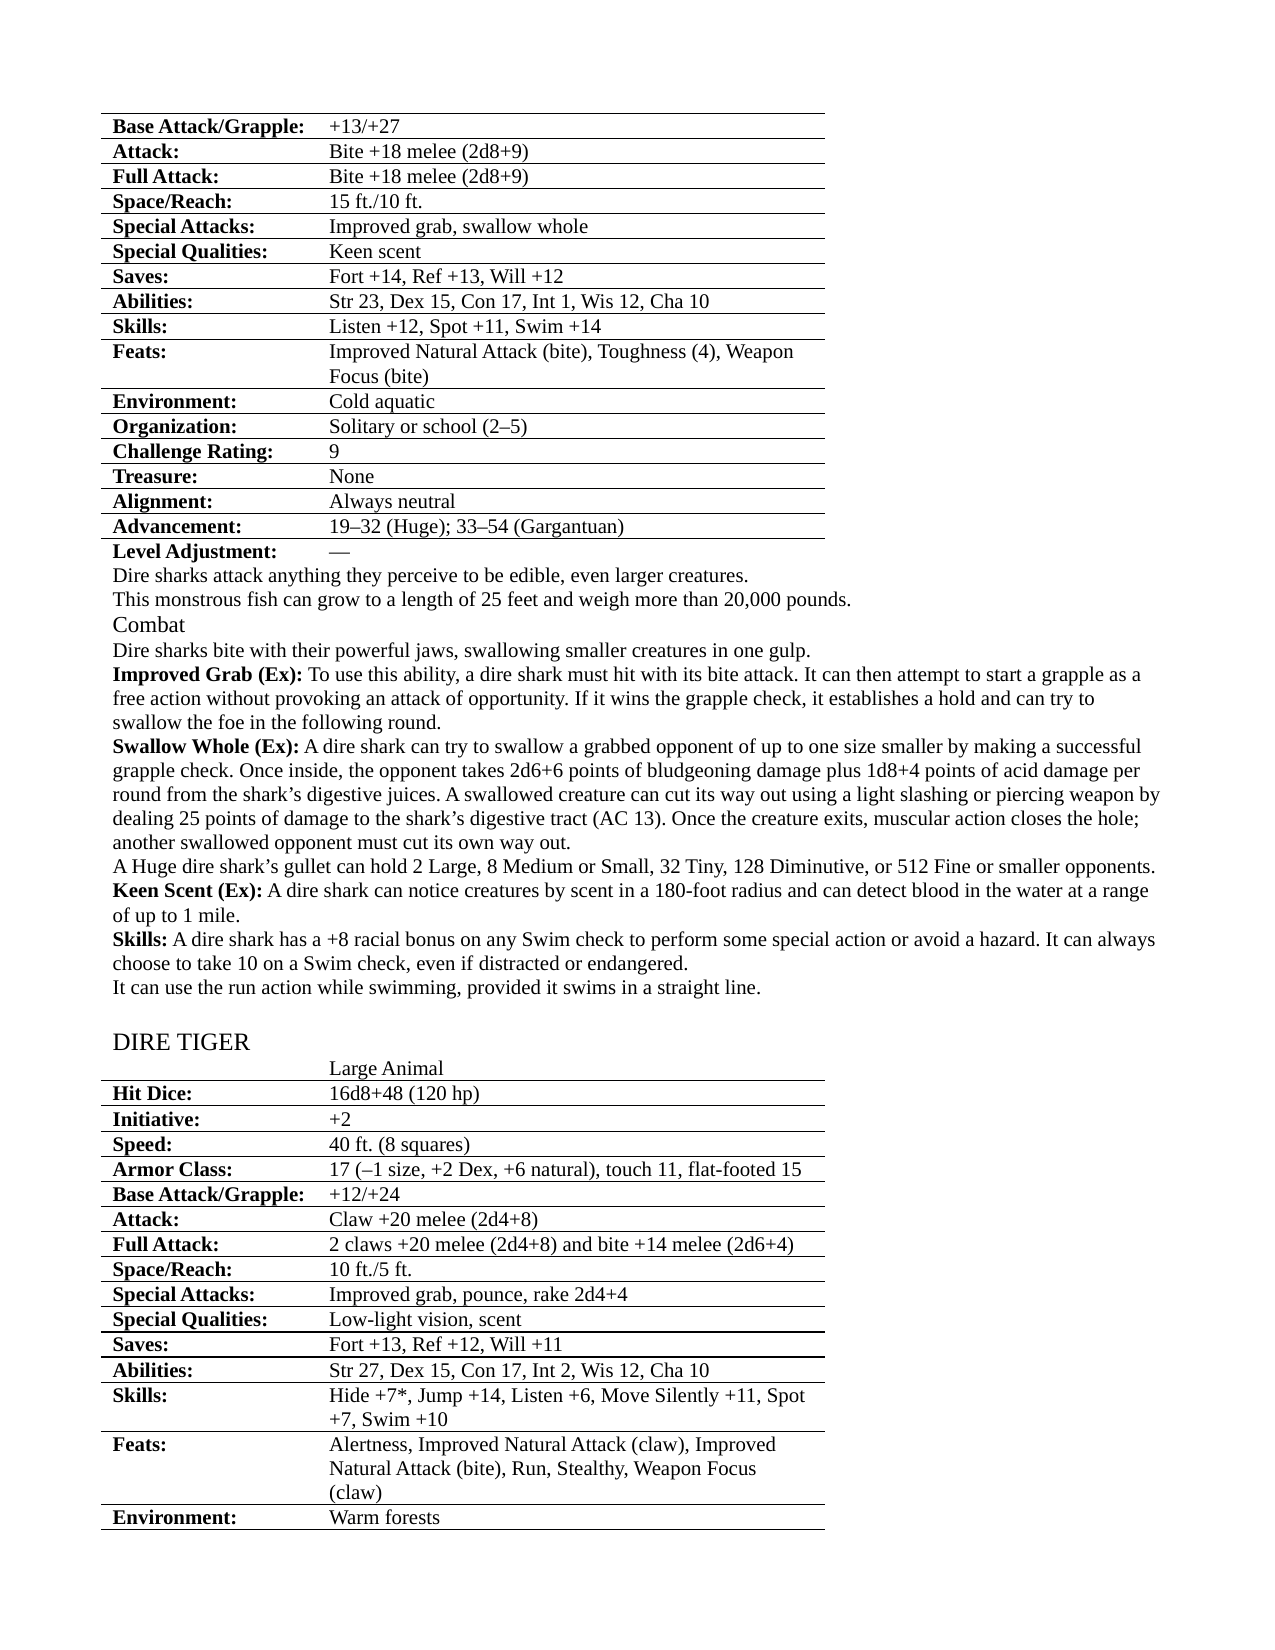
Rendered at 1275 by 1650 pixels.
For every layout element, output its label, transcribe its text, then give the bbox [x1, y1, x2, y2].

text This monstrous fish can grow to a length of 25 feet and weigh more than 20,000 pounds. [112, 587, 1162, 611]
table_cell Environment: [101, 389, 318, 413]
table_cell Listen +12, Spot +11, Swim +14 [318, 314, 825, 338]
table_cell Skills: [101, 1383, 318, 1431]
table_cell +13/+27 [318, 114, 825, 138]
table_cell Special Qualities: [101, 239, 318, 263]
table_cell Level Adjustment: [101, 539, 318, 563]
table_cell Alertness, Improved Natural Attack (claw), Improved Natural Attack (bite), Run, Stealthy, Weapon Focus (claw) [318, 1432, 825, 1504]
table_cell Improved grab, pounce, rake 2d4+4 [318, 1282, 825, 1306]
table_cell Base Attack/Grapple: [101, 114, 318, 138]
table_cell Special Qualities: [101, 1307, 318, 1331]
table_header Large Animal [318, 1056, 825, 1080]
table_cell 15 ft./10 ft. [318, 189, 825, 213]
table_cell Base Attack/Grapple: [101, 1182, 318, 1206]
table_cell Environment: [101, 1505, 318, 1529]
table_cell Cold aquatic [318, 389, 825, 413]
table_cell Challenge Rating: [101, 439, 318, 463]
table_cell 19–32 (Huge); 33–54 (Gargantuan) [318, 514, 825, 538]
table_cell Feats: [101, 340, 318, 388]
table_cell Abilities: [101, 1358, 318, 1382]
text Combat [112, 611, 1162, 638]
table_cell 40 ft. (8 squares) [318, 1132, 825, 1156]
table_cell 9 [318, 439, 825, 463]
text Swallow Whole (Ex): A dire shark can try to swallow a grabbed opponent of up to one size smaller by making a successful grapple check. Once inside, the opponent takes 2d6+6 points of bludgeoning damage plus 1d8+4 points of acid damage per round from the shark’s digestive juices. A swallowed creature can cut its way out using a light slashing or piercing weapon by dealing 25 points of damage to the shark’s digestive tract (AC 13). Once the creature exits, muscular action closes the hole; another swallowed opponent must cut its own way out. [112, 734, 1162, 854]
table_cell None [318, 464, 825, 488]
table_cell Solitary or school (2–5) [318, 414, 825, 438]
text A Huge dire shark’s gullet can hold 2 Large, 8 Medium or Small, 32 Tiny, 128 Diminutive, or 512 Fine or smaller opponents. [112, 854, 1162, 878]
table_cell Always neutral [318, 489, 825, 513]
table_cell Hit Dice: [101, 1081, 318, 1105]
table_cell Claw +20 melee (2d4+8) [318, 1207, 825, 1231]
table_cell +2 [318, 1106, 825, 1131]
table_cell Low-light vision, scent [318, 1307, 825, 1331]
table_cell Str 23, Dex 15, Con 17, Int 1, Wis 12, Cha 10 [318, 289, 825, 313]
table_cell 17 (–1 size, +2 Dex, +6 natural), touch 11, flat-footed 15 [318, 1157, 825, 1181]
table_cell 2 claws +20 melee (2d4+8) and bite +14 melee (2d6+4) [318, 1232, 825, 1256]
table_cell Armor Class: [101, 1157, 318, 1181]
table_cell Saves: [101, 264, 318, 288]
table_cell +12/+24 [318, 1182, 825, 1206]
table_cell Saves: [101, 1333, 318, 1356]
table_cell Bite +18 melee (2d8+9) [318, 164, 825, 188]
table_cell Str 27, Dex 15, Con 17, Int 2, Wis 12, Cha 10 [318, 1358, 825, 1382]
text Dire sharks attack anything they perceive to be edible, even larger creatures. [112, 563, 1162, 587]
text Improved Grab (Ex): To use this ability, a dire shark must hit with its bite attack. It can then attempt to start a grapple as a free action without provoking an attack of opportunity. If it wins the grapple check, it establishes a hold and can try to swallow the foe in the following round. [112, 662, 1162, 734]
table_cell Improved Natural Attack (bite), Toughness (4), Weapon Focus (bite) [318, 340, 825, 388]
table_cell — [318, 539, 825, 563]
table_cell 10 ft./5 ft. [318, 1257, 825, 1281]
table_cell Attack: [101, 1207, 318, 1231]
table_cell Treasure: [101, 464, 318, 488]
table_cell Improved grab, swallow whole [318, 214, 825, 238]
table_cell Fort +13, Ref +12, Will +11 [318, 1333, 825, 1356]
table_cell Initiative: [101, 1106, 318, 1131]
text DIRE TIGER [112, 1027, 1162, 1056]
table_cell Space/Reach: [101, 189, 318, 213]
text Keen Scent (Ex): A dire shark can notice creatures by scent in a 180-foot radius and can detect blood in the water at a range of up to 1 mile. [112, 878, 1162, 927]
table_cell Advancement: [101, 514, 318, 538]
table_cell Hide +7*, Jump +14, Listen +6, Move Silently +11, Spot +7, Swim +10 [318, 1383, 825, 1431]
table_cell Skills: [101, 314, 318, 338]
table_cell Feats: [101, 1432, 318, 1504]
table_cell Full Attack: [101, 164, 318, 188]
table_cell Speed: [101, 1132, 318, 1156]
table_header [101, 1056, 318, 1080]
table_cell Special Attacks: [101, 214, 318, 238]
table_cell Space/Reach: [101, 1257, 318, 1281]
text Skills: A dire shark has a +8 racial bonus on any Swim check to perform some special action or avoid a hazard. It can always choose to take 10 on a Swim check, even if distracted or endangered. [112, 927, 1162, 975]
table_cell 16d8+48 (120 hp) [318, 1081, 825, 1105]
table_cell Attack: [101, 139, 318, 163]
table_cell Organization: [101, 414, 318, 438]
text It can use the run action while swimming, provided it swims in a straight line. [112, 975, 1162, 999]
table_cell Keen scent [318, 239, 825, 263]
table_cell Full Attack: [101, 1232, 318, 1256]
table_cell Bite +18 melee (2d8+9) [318, 139, 825, 163]
text Dire sharks bite with their powerful jaws, swallowing smaller creatures in one gulp. [112, 638, 1162, 662]
table_cell Alignment: [101, 489, 318, 513]
table_cell Warm forests [318, 1505, 825, 1529]
table_cell Fort +14, Ref +13, Will +12 [318, 264, 825, 288]
table_cell Special Attacks: [101, 1282, 318, 1306]
table_cell Abilities: [101, 289, 318, 313]
